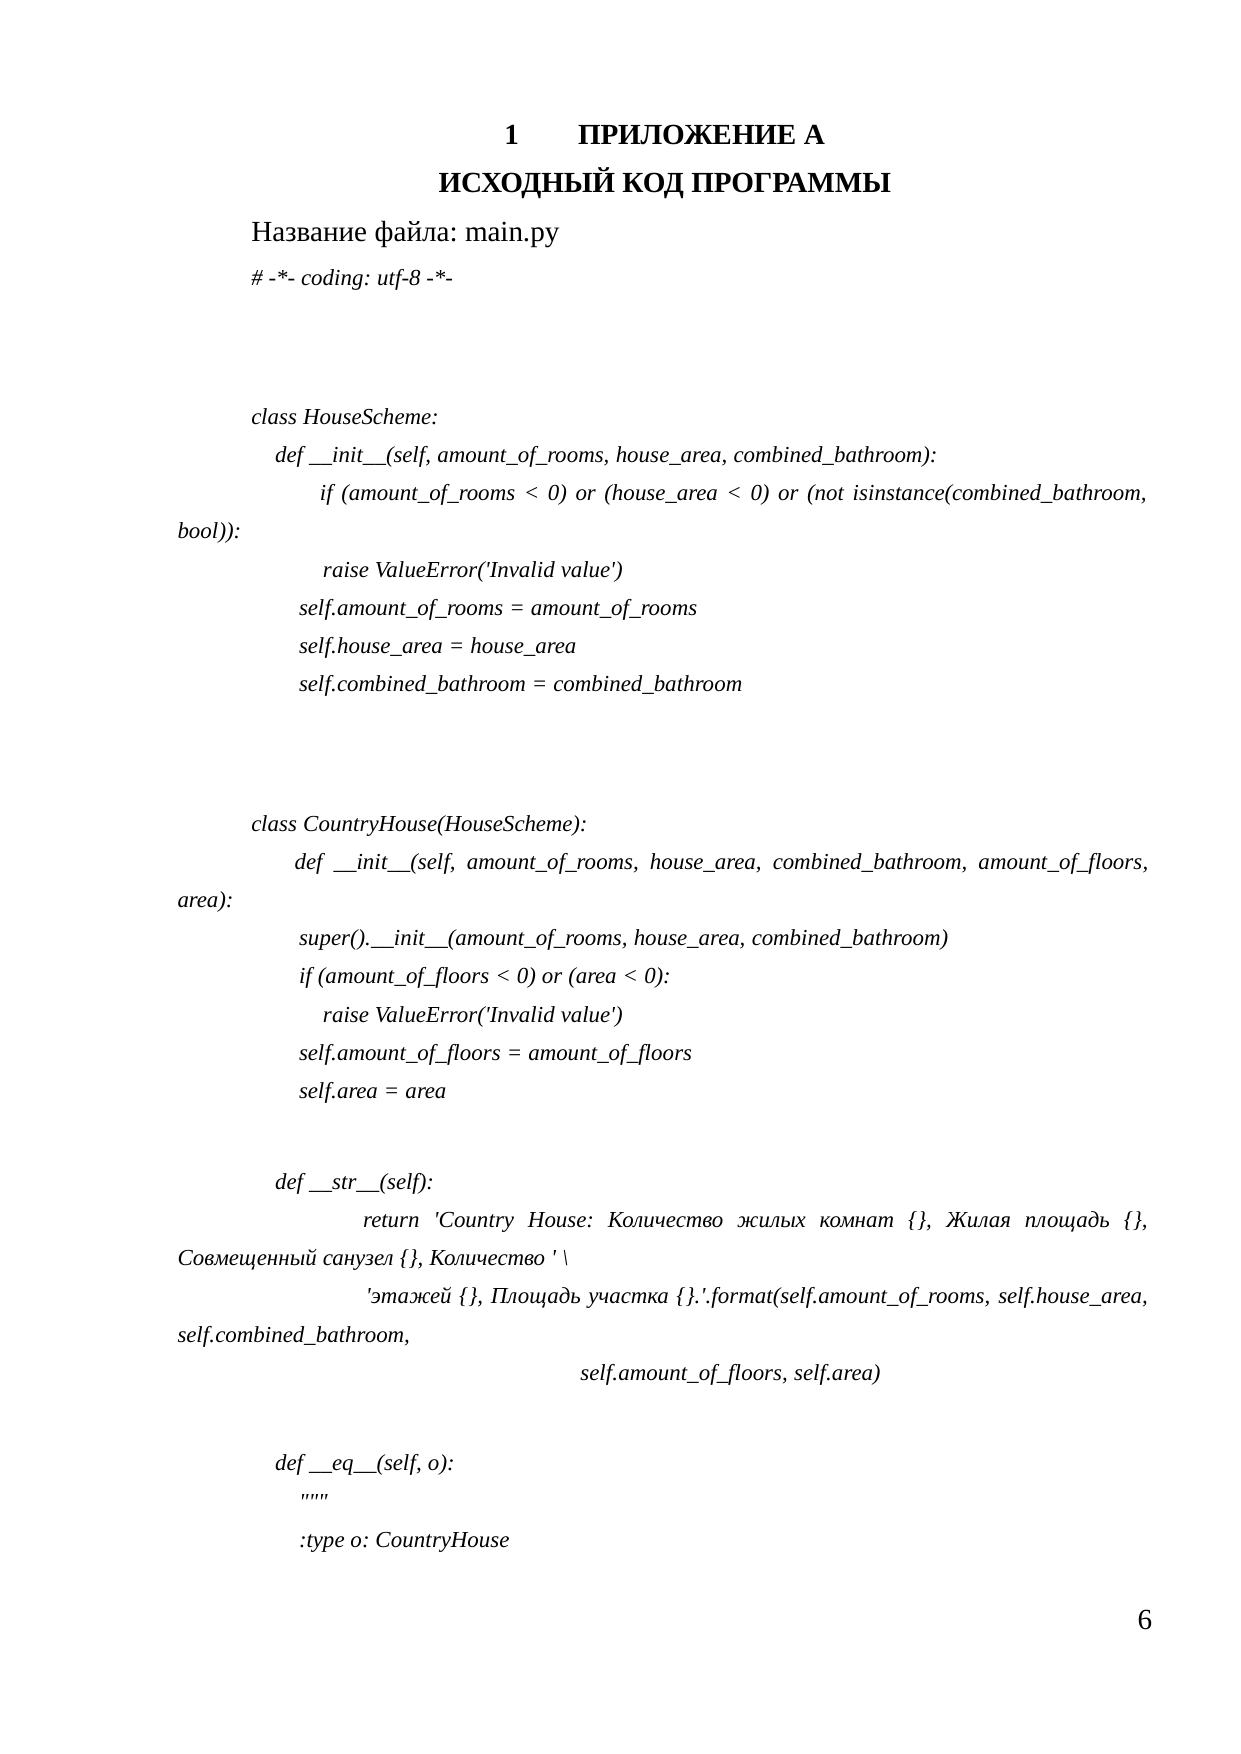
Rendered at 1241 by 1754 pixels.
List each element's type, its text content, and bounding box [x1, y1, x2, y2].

text self.amount_of_floors = amount_of_floors [177, 1040, 1152, 1065]
text super().__init__(amount_of_rooms, house_area, combined_bathroom) [177, 925, 1152, 951]
text Название файла: main.py [177, 216, 1152, 248]
text self.amount_of_rooms = amount_of_rooms [177, 595, 1152, 620]
text raise ValueError('Invalid value') [177, 557, 1152, 582]
text self.area = area [177, 1078, 1152, 1104]
text class HouseScheme: [177, 404, 1152, 429]
text """ [177, 1488, 1152, 1514]
subtitle Приложение А Исходный код программы [177, 118, 1152, 199]
text def __init__(self, amount_of_rooms, house_area, combined_bathroom, amount_of_floors, area): [177, 849, 1152, 912]
text raise ValueError('Invalid value') [177, 1002, 1152, 1027]
text if (amount_of_rooms < 0) or (house_area < 0) or (not isinstance(combined_bathroom, bool)): [177, 480, 1152, 544]
text :type o: CountryHouse [177, 1527, 1152, 1552]
text self.house_area = house_area [177, 633, 1152, 658]
text self.amount_of_floors, self.area) [177, 1360, 1152, 1385]
text return 'Country House: Количество жилых комнат {}, Жилая площадь {}, Совмещенный санузел {}, Количество ' \ [177, 1207, 1152, 1271]
text # -*- coding: utf-8 -*- [177, 264, 1152, 290]
text def __eq__(self, o): [177, 1450, 1152, 1476]
text def __str__(self): [177, 1169, 1152, 1194]
text 'этажей {}, Площадь участка {}.'.format(self.amount_of_rooms, self.house_area, self.combined_bathroom, [177, 1283, 1152, 1347]
text if (amount_of_floors < 0) or (area < 0): [177, 963, 1152, 989]
text self.combined_bathroom = combined_bathroom [177, 671, 1152, 697]
text def __init__(self, amount_of_rooms, house_area, combined_bathroom): [177, 442, 1152, 467]
text class CountryHouse(HouseScheme): [177, 811, 1152, 836]
